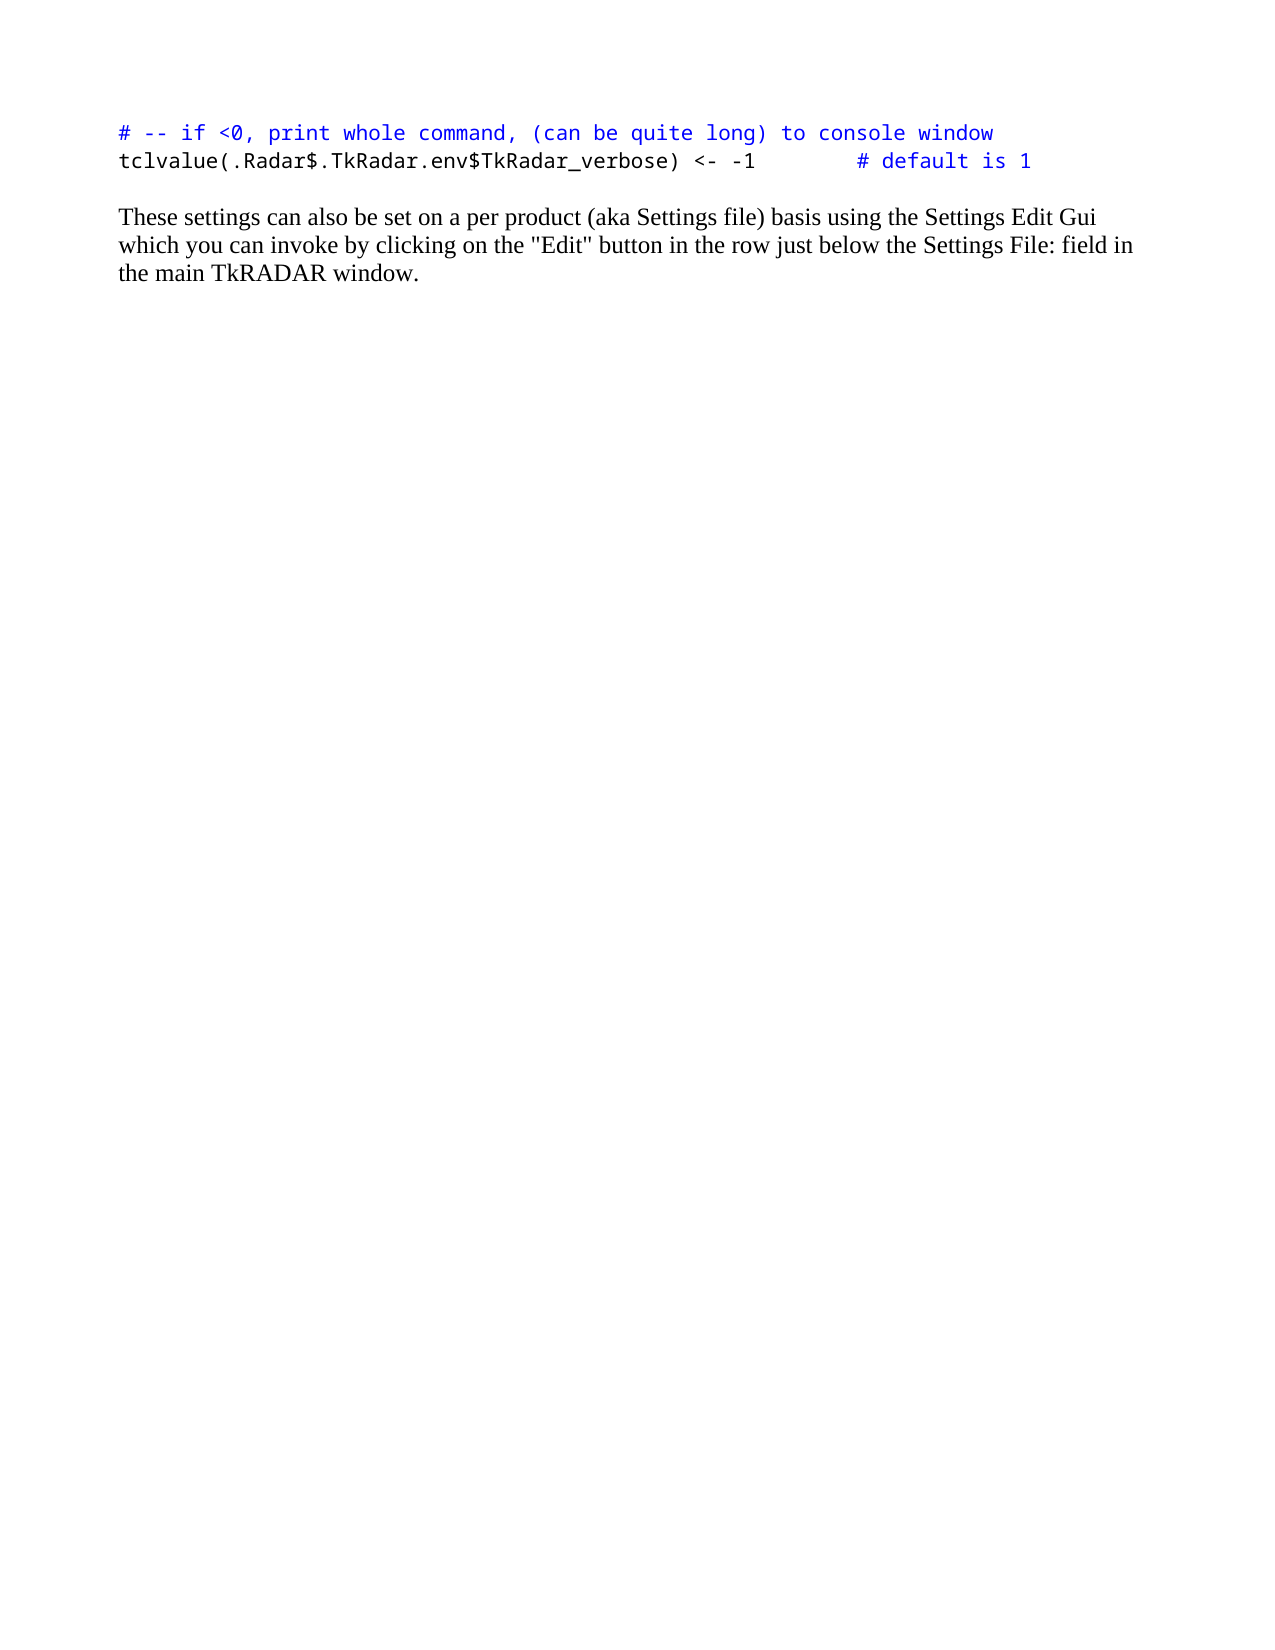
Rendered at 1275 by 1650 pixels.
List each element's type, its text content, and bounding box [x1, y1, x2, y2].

text # -- if <0, print whole command, (can be quite long) to console window [118, 118, 1157, 147]
text These settings can also be set on a per product (aka Settings file) basis using the Settings Edit Gui which you can invoke by clicking on the "Edit" button in the row just below the Settings File: field in the main TkRADAR window. [118, 203, 1157, 287]
text tclvalue(.Radar$.TkRadar.env$TkRadar_verbose) <- -1 # default is 1 [118, 147, 1157, 175]
